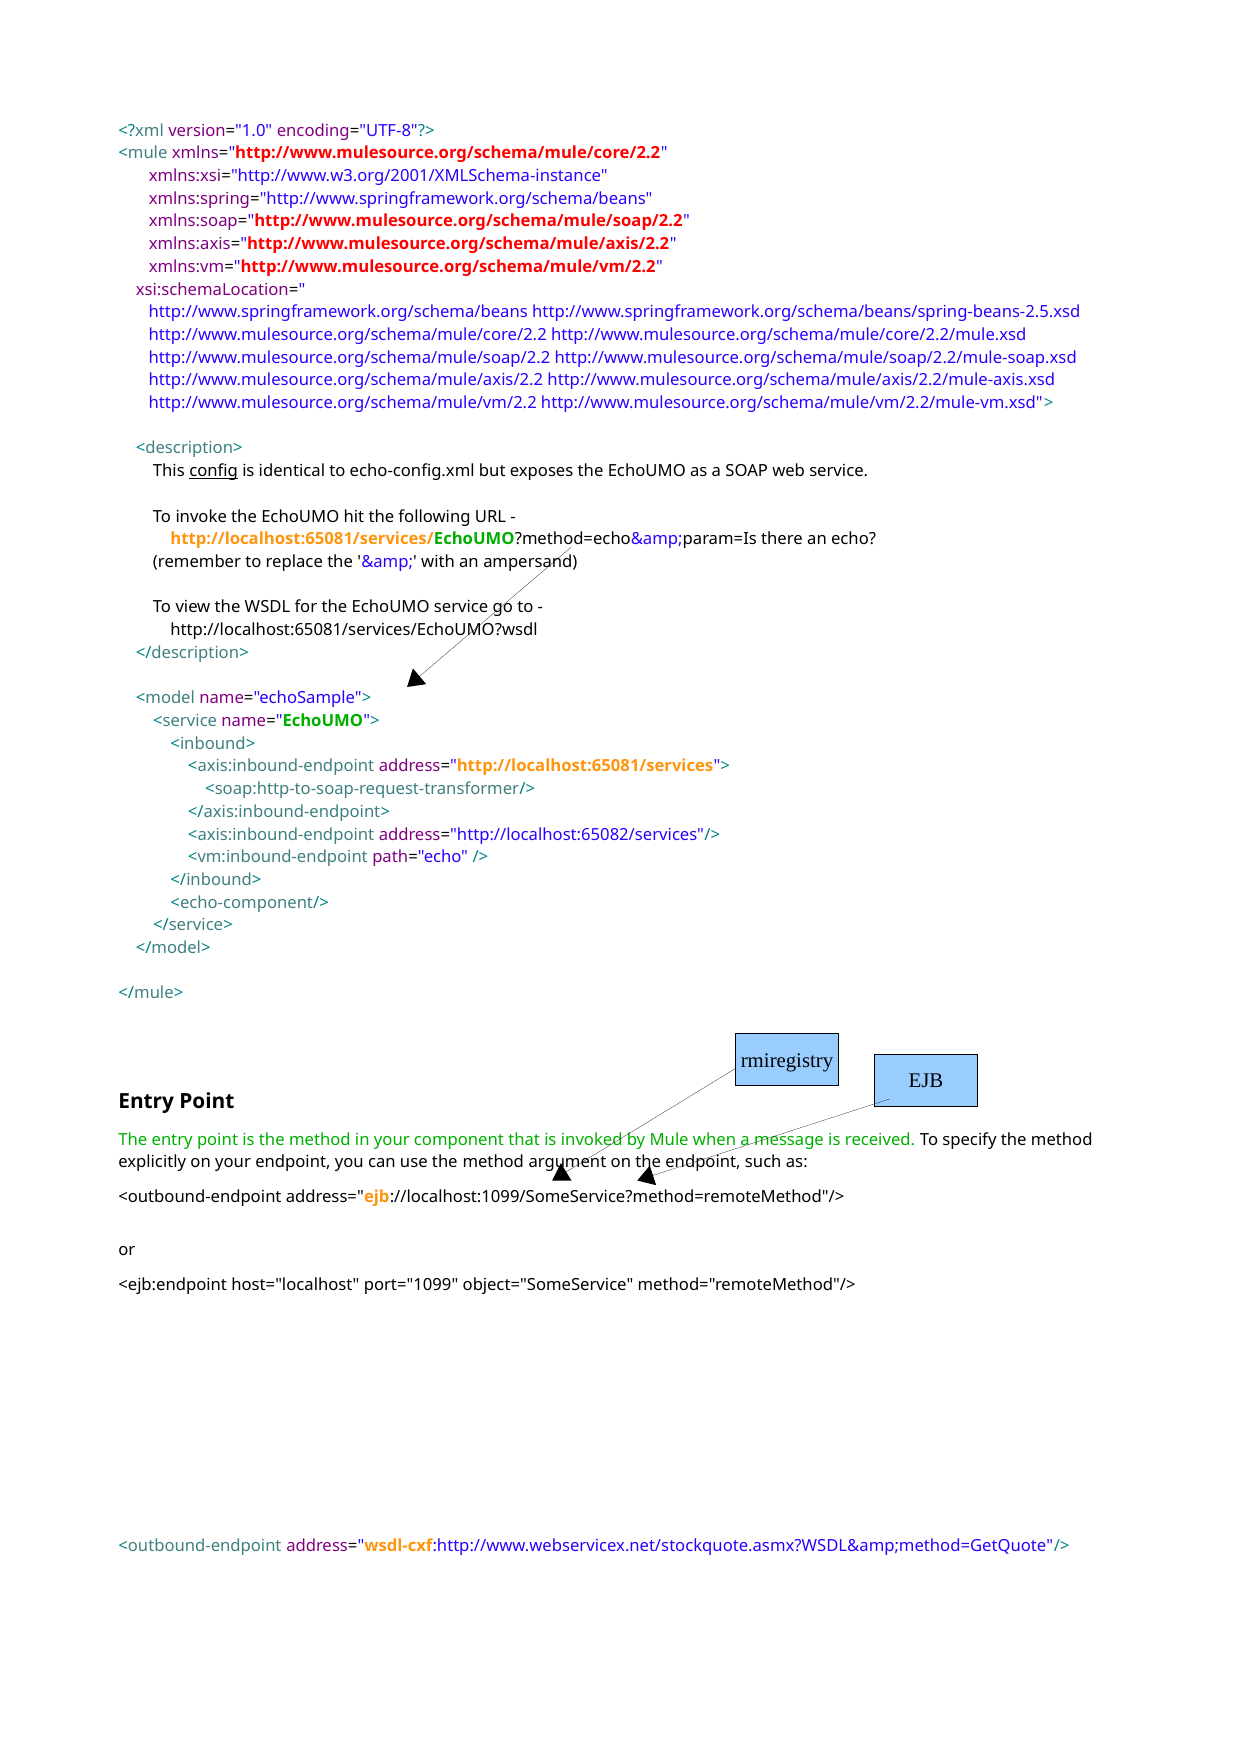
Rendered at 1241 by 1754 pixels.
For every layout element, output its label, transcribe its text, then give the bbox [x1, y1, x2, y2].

text <vm:inbound-endpoint path="echo" /> [118, 845, 1122, 867]
text http://localhost:65081/services/EchoUMO?method=echo&amp;param=Is there an echo? [118, 527, 1122, 549]
text </model> [118, 936, 1122, 958]
text <mule xmlns="http://www.mulesource.org/schema/mule/core/2.2" [118, 141, 1122, 163]
text </description> [118, 640, 460, 663]
text http://localhost:65081/services/EchoUMO?wsdl [118, 618, 486, 640]
text (remember to replace the '&amp;' with an ampersand) [118, 549, 567, 572]
subtitle Entry Point [118, 1086, 704, 1115]
text xmlns:vm="http://www.mulesource.org/schema/mule/vm/2.2" [118, 254, 1122, 277]
text (remember to replace the '&amp;' with an ampersand) [544, 549, 1122, 572]
text This config is identical to echo-config.xml but exposes the EchoUMO as a SOAP web service. [118, 459, 1122, 481]
text xmlns:spring="http://www.springframework.org/schema/beans" [118, 186, 1122, 209]
text <inbound> [118, 731, 1122, 754]
subtitle [662, 1086, 874, 1115]
text <description> [118, 436, 1122, 459]
text <outbound-endpoint address="wsdl-cxf:http://www.webservicex.net/stockquote.asmx?WSDL&amp;method=GetQuote"/> [118, 1533, 1122, 1556]
text xmlns:xsi="http://www.w3.org/2001/XMLSchema-instance" [118, 163, 1122, 186]
text xsi:schemaLocation=" [118, 277, 1122, 300]
text <axis:inbound-endpoint address="http://localhost:65081/services"> [118, 754, 1122, 777]
text </inbound> [118, 867, 1122, 890]
text <outbound-endpoint address="ejb://localhost:1099/SomeService?method=remoteMethod"/> [118, 1185, 1122, 1208]
text To view the WSDL for the EchoUMO service go to - [490, 595, 1122, 618]
text The entry point is the method in your component that is invoked by Mule when a message is received. To specify the method explicitly on your endpoint, you can use the method argument on the endpoint, such as: [664, 1127, 1122, 1173]
text xmlns:soap="http://www.mulesource.org/schema/mule/soap/2.2" [118, 209, 1122, 232]
text To view the WSDL for the EchoUMO service go to - [118, 595, 513, 618]
text <ejb:endpoint host="localhost" port="1099" object="SomeService" method="remoteMethod"/> [118, 1272, 1122, 1295]
text http://www.springframework.org/schema/beans http://www.springframework.org/schema/beans/spring-beans-2.5.xsd [118, 300, 1122, 322]
text [437, 640, 1122, 663]
text http://www.mulesource.org/schema/mule/axis/2.2 http://www.mulesource.org/schema/mule/axis/2.2/mule-axis.xsd [118, 368, 1122, 391]
text or [118, 1237, 1122, 1260]
subtitle [844, 1086, 1122, 1115]
text <service name="EchoUMO"> [118, 708, 1122, 731]
text <axis:inbound-endpoint address="http://localhost:65082/services"/> [118, 822, 1122, 845]
text </mule> [118, 981, 1122, 1004]
text </service> [118, 913, 1122, 936]
text <soap:http-to-soap-request-transformer/> [118, 777, 1122, 799]
text <?xml version="1.0" encoding="UTF-8"?> [118, 118, 1122, 141]
text http://localhost:65081/services/EchoUMO?wsdl [464, 618, 1122, 640]
text To invoke the EchoUMO hit the following URL - [118, 504, 1122, 527]
text xmlns:axis="http://www.mulesource.org/schema/mule/axis/2.2" [118, 232, 1122, 254]
text <echo-component/> [118, 890, 1122, 913]
text http://www.mulesource.org/schema/mule/soap/2.2 http://www.mulesource.org/schema/mule/soap/2.2/mule-soap.xsd [118, 345, 1122, 368]
text http://www.mulesource.org/schema/mule/core/2.2 http://www.mulesource.org/schema/mule/core/2.2/mule.xsd [118, 322, 1122, 345]
text The entry point is the method in your component that is invoked by Mule when a message is received. To specify the method explicitly on your endpoint, you can use the method argument on the endpoint, such as: [567, 1127, 799, 1173]
text The entry point is the method in your component that is invoked by Mule when a message is received. To specify the method explicitly on your endpoint, you can use the method argument on the endpoint, such as: [118, 1127, 637, 1173]
text http://www.mulesource.org/schema/mule/vm/2.2 http://www.mulesource.org/schema/mule/vm/2.2/mule-vm.xsd"> [118, 391, 1122, 413]
text <model name="echoSample"> [118, 686, 1122, 708]
text </axis:inbound-endpoint> [118, 799, 1122, 822]
